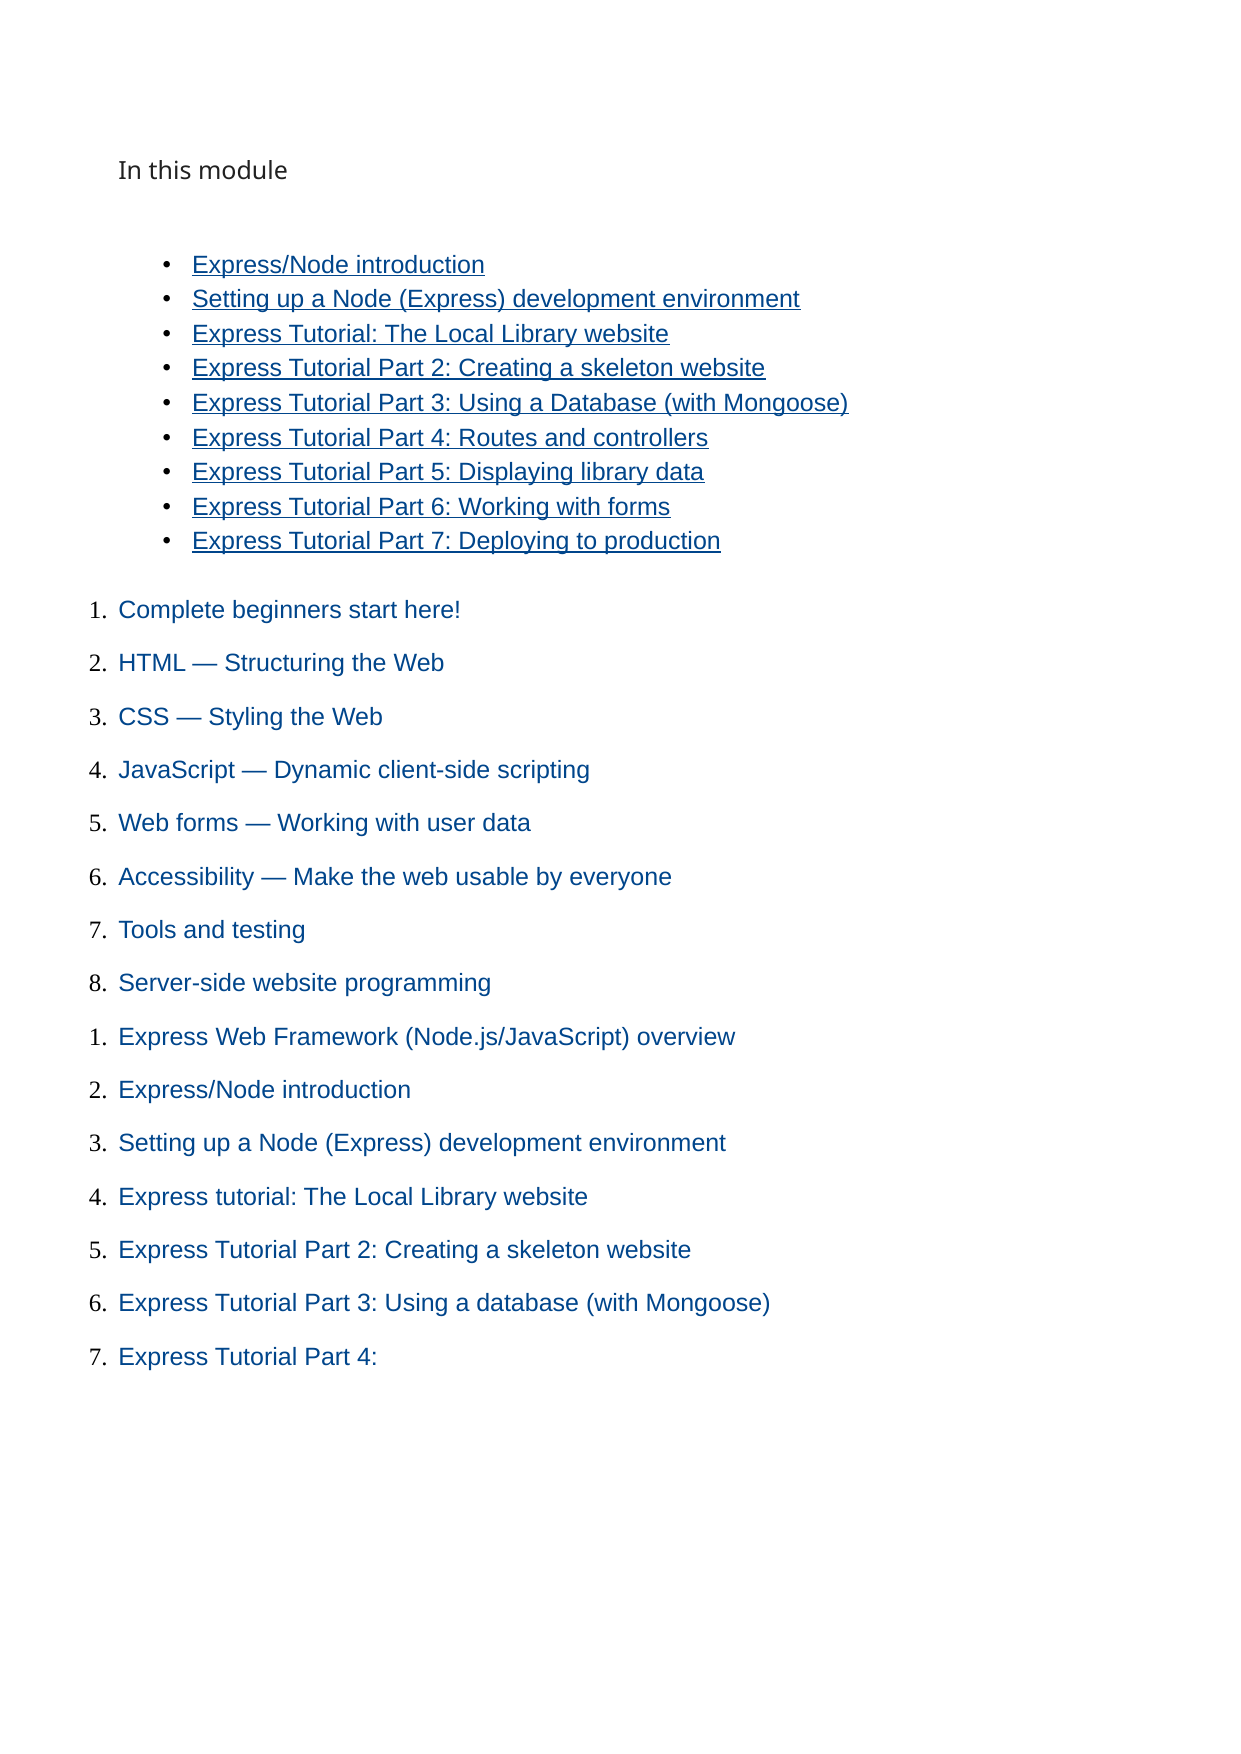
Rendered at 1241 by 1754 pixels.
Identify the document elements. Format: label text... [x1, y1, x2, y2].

list Express tutorial: The Local Library website [118, 1182, 1122, 1211]
list Express Tutorial Part 7: Deploying to production [162, 526, 1122, 555]
list Tools and testing [118, 915, 1122, 944]
list Express/Node introduction [162, 250, 1122, 278]
list Setting up a Node (Express) development environment [162, 284, 1122, 313]
list JavaScript — Dynamic client-side scripting [118, 755, 1122, 784]
list Express Web Framework (Node.js/JavaScript) overview [118, 1022, 1122, 1051]
list Express Tutorial: The Local Library website [162, 319, 1122, 348]
subtitle In this module [118, 153, 1122, 187]
list Express Tutorial Part 2: Creating a skeleton website [162, 353, 1122, 382]
list Express Tutorial Part 2: Creating a skeleton website [118, 1235, 1122, 1264]
list Web forms — Working with user data [118, 808, 1122, 837]
list Express Tutorial Part 3: Using a Database (with Mongoose) [162, 388, 1122, 417]
list Server-side website programming [118, 968, 1122, 997]
list Setting up a Node (Express) development environment [118, 1128, 1122, 1157]
list Express Tutorial Part 5: Displaying library data [162, 457, 1122, 486]
list Express Tutorial Part 4: Routes and controllers [162, 423, 1122, 451]
list Express/Node introduction [118, 1075, 1122, 1104]
list Accessibility — Make the web usable by everyone [118, 862, 1122, 891]
list Express Tutorial Part 4: [118, 1342, 1122, 1371]
list Express Tutorial Part 3: Using a database (with Mongoose) [118, 1288, 1122, 1317]
list Express Tutorial Part 6: Working with forms [162, 492, 1122, 521]
list HTML — Structuring the Web [118, 648, 1122, 677]
list CSS — Styling the Web [118, 702, 1122, 731]
list Complete beginners start here! [118, 595, 1122, 624]
